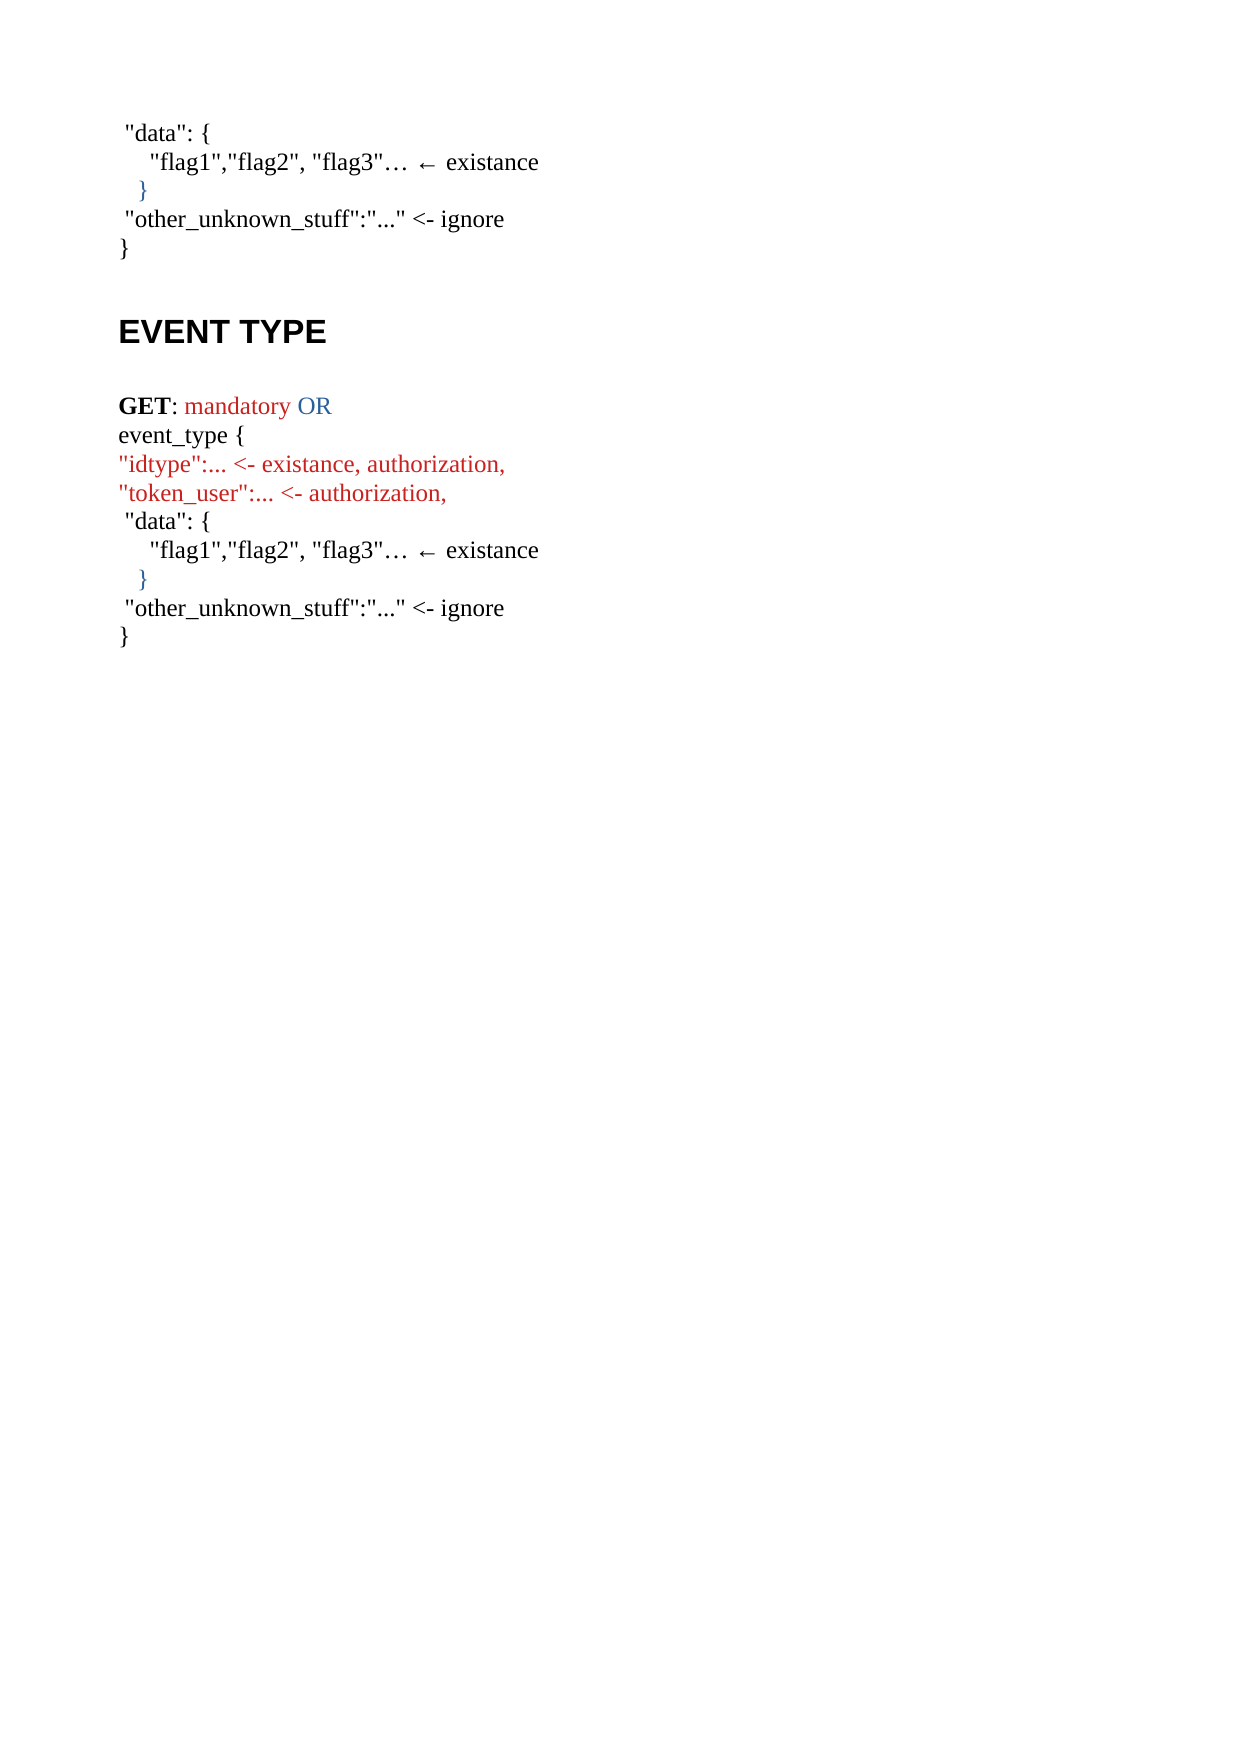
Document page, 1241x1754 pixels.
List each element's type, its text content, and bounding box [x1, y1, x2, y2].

text "other_unknown_stuff":"..." <- ignore [118, 593, 1122, 621]
text "other_unknown_stuff":"..." <- ignore [118, 204, 1122, 233]
text "token_user":... <- authorization, [118, 478, 1122, 506]
text GET: mandatory OR [118, 391, 1122, 420]
text } [118, 621, 1122, 650]
text "flag1","flag2", "flag3"… ← existance [118, 147, 1122, 176]
text "data": { [118, 506, 1122, 535]
text event_type { [118, 420, 1122, 449]
text "flag1","flag2", "flag3"… ← existance [118, 535, 1122, 564]
subtitle EVENT TYPE [118, 311, 1122, 350]
text } [118, 176, 1122, 204]
text } [118, 564, 1122, 593]
text } [118, 233, 1122, 262]
text "data": { [118, 118, 1122, 147]
text "idtype":... <- existance, authorization, [118, 449, 1122, 478]
